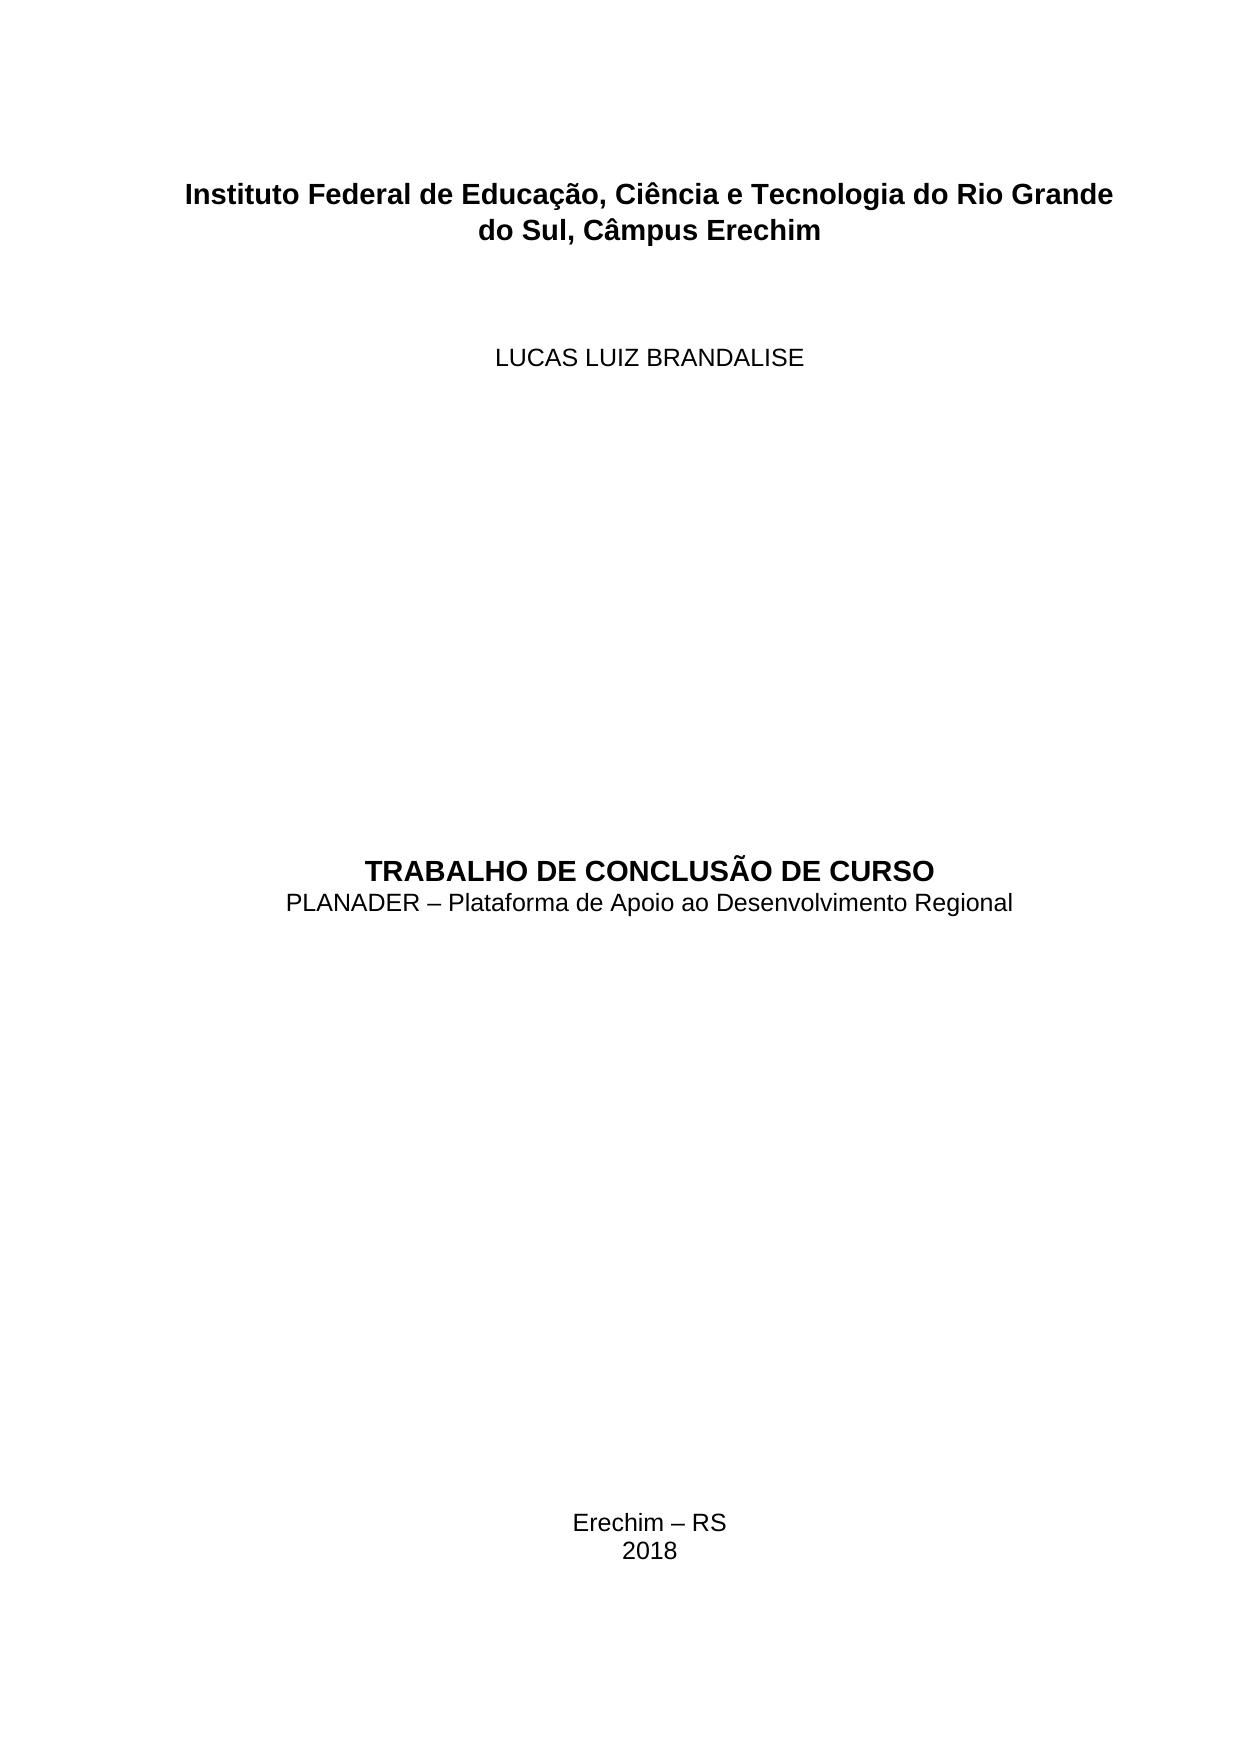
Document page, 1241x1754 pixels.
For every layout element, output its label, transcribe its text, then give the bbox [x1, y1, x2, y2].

text TRABALHO DE CONCLUSÃO DE CURSO [177, 854, 1122, 888]
text PLANADER – Plataforma de Apoio ao Desenvolvimento Regional [177, 888, 1122, 917]
text LUCAS LUIZ BRANDALISE [177, 343, 1122, 371]
text 2018 [177, 1536, 1122, 1565]
text Instituto Federal de Educação, Ciência e Tecnologia do Rio Grande do Sul, Câmpus Erechim [177, 177, 1122, 247]
text Erechim – RS [177, 1508, 1122, 1536]
